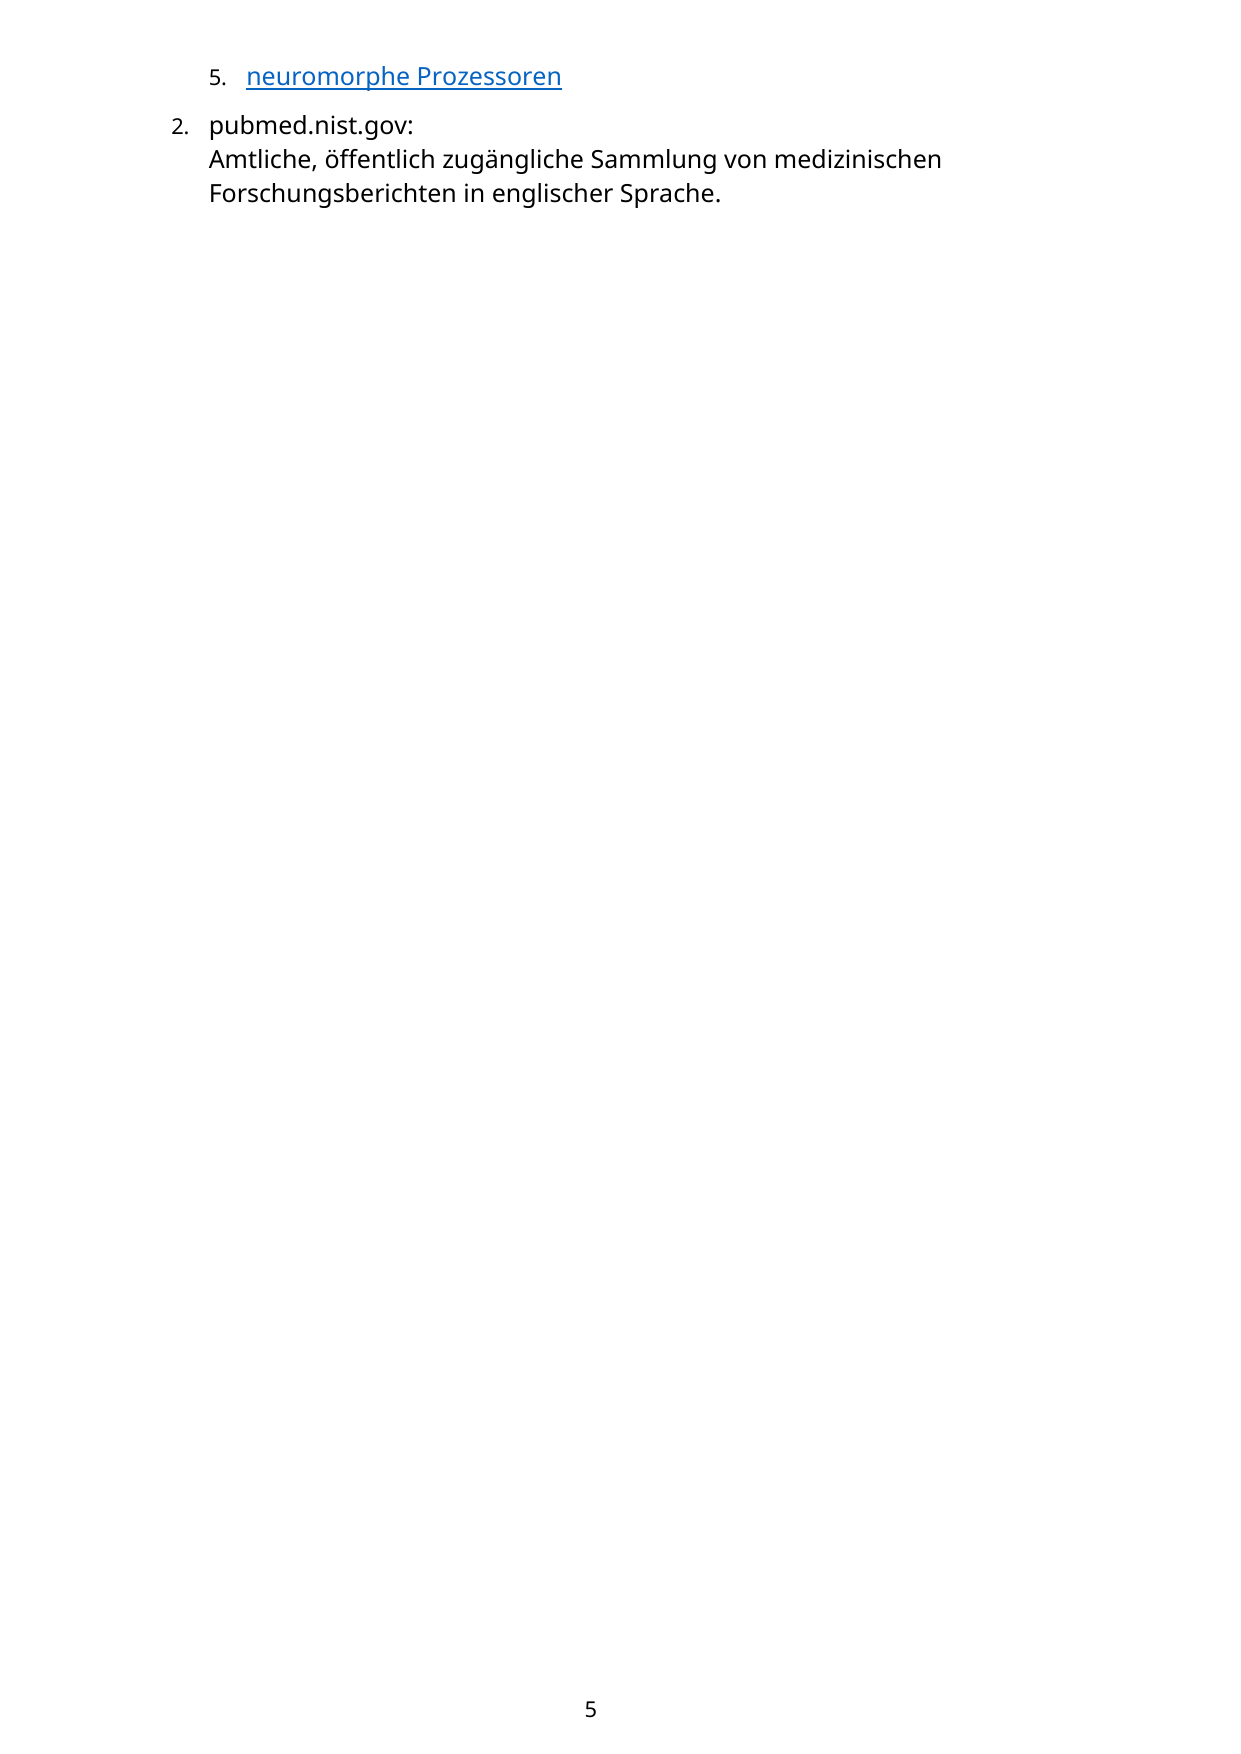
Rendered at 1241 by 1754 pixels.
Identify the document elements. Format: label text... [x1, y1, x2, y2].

list pubmed.nist.gov: Amtliche, öffentlich zugängliche Sammlung von medizinischen Forschungsberichten in englischer Sprache. [171, 108, 1181, 210]
list neuromorphe Prozessoren [208, 59, 1181, 93]
